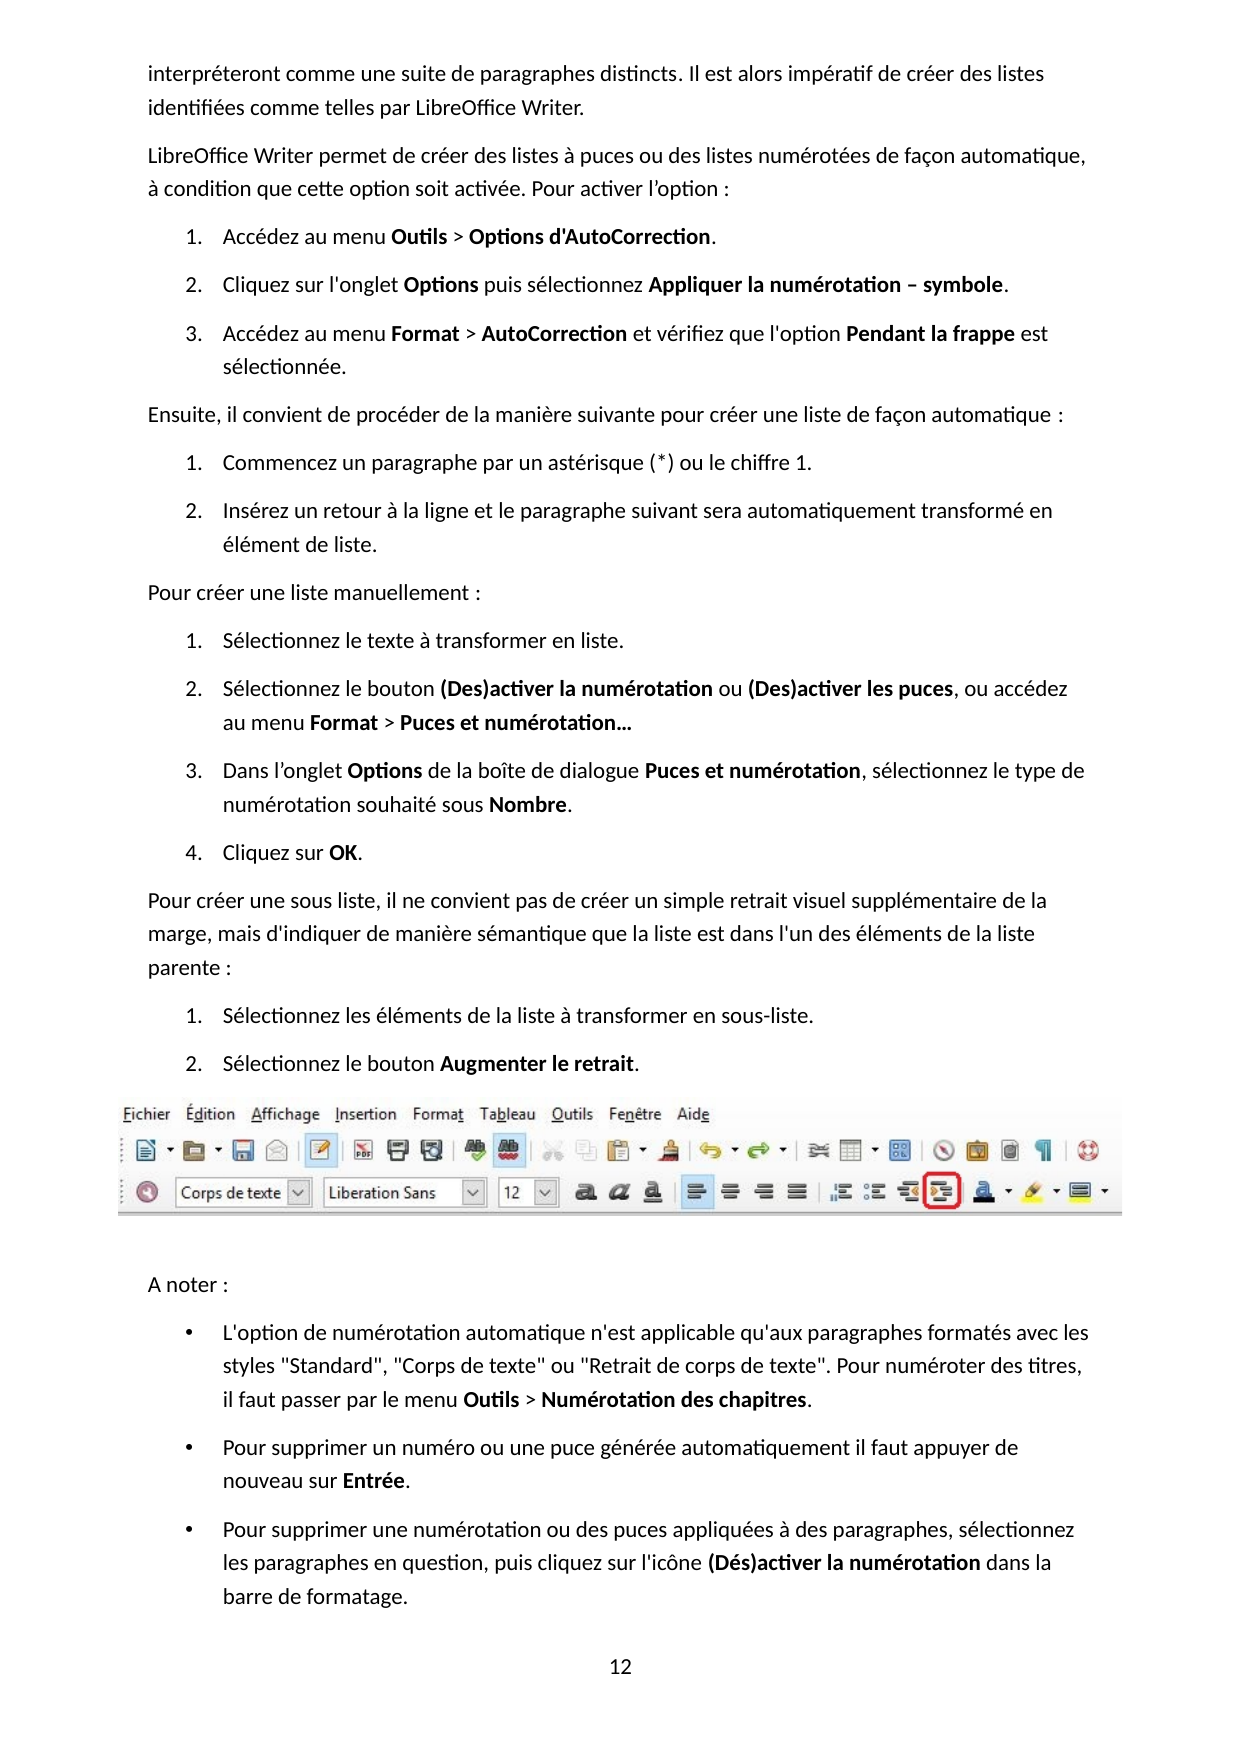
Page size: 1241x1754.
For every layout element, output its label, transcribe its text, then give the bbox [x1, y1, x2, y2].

list L'option de numérotation automatique n'est applicable qu'aux paragraphes formatés avec les styles "Standard", "Corps de texte" ou "Retrait de corps de texte". Pour numéroter des titres, il faut passer par le menu Outils > Numérotation des chapitres. [185, 1318, 1093, 1413]
text Ensuite, il convient de procéder de la manière suivante pour créer une liste de façon automatique : [148, 400, 1093, 428]
text A noter : [148, 1270, 1093, 1298]
picture [118, 1097, 1123, 1216]
list Cliquez sur l'onglet Options puis sélectionnez Appliquer la numérotation – symbole. [185, 271, 1093, 298]
list Sélectionnez les éléments de la liste à transformer en sous-liste. [185, 1001, 1093, 1029]
list Sélectionnez le texte à transformer en liste. [185, 626, 1093, 654]
list Pour supprimer une numérotation ou des puces appliquées à des paragraphes, sélectionnez les paragraphes en question, puis cliquez sur l'icône (Dés)activer la numérotation dans la barre de formatage. [185, 1515, 1093, 1610]
text interpréteront comme une suite de paragraphes distincts. Il est alors impératif de créer des listes identifiées comme telles par LibreOffice Writer. [148, 59, 1093, 121]
list Pour supprimer un numéro ou une puce générée automatiquement il faut appuyer de nouveau sur Entrée. [185, 1433, 1093, 1494]
text Pour créer une sous liste, il ne convient pas de créer un simple retrait visuel supplémentaire de la marge, mais d'indiquer de manière sémantique que la liste est dans l'un des éléments de la liste parente : [148, 886, 1093, 981]
list Commencez un paragraphe par un astérisque (*) ou le chiffre 1. [185, 448, 1093, 476]
list Dans l’onglet Options de la boîte de dialogue Puces et numérotation, sélectionnez le type de numérotation souhaité sous Nombre. [185, 756, 1093, 818]
list Sélectionnez le bouton Augmenter le retrait. [185, 1049, 1093, 1077]
text LibreOffice Writer permet de créer des listes à puces ou des listes numérotées de façon automatique, à condition que cette option soit activée. Pour activer l’option : [148, 141, 1093, 202]
list Sélectionnez le bouton (Des)activer la numérotation ou (Des)activer les puces, ou accédez au menu Format > Puces et numérotation… [185, 674, 1093, 736]
list Accédez au menu Outils > Options d'AutoCorrection. [185, 222, 1093, 250]
list Accédez au menu Format > AutoCorrection et vérifiez que l'option Pendant la frappe est sélectionnée. [185, 319, 1093, 380]
list Cliquez sur OK. [185, 838, 1093, 866]
list Insérez un retour à la ligne et le paragraphe suivant sera automatiquement transformé en élément de liste. [185, 497, 1093, 558]
text Pour créer une liste manuellement : [148, 578, 1093, 606]
